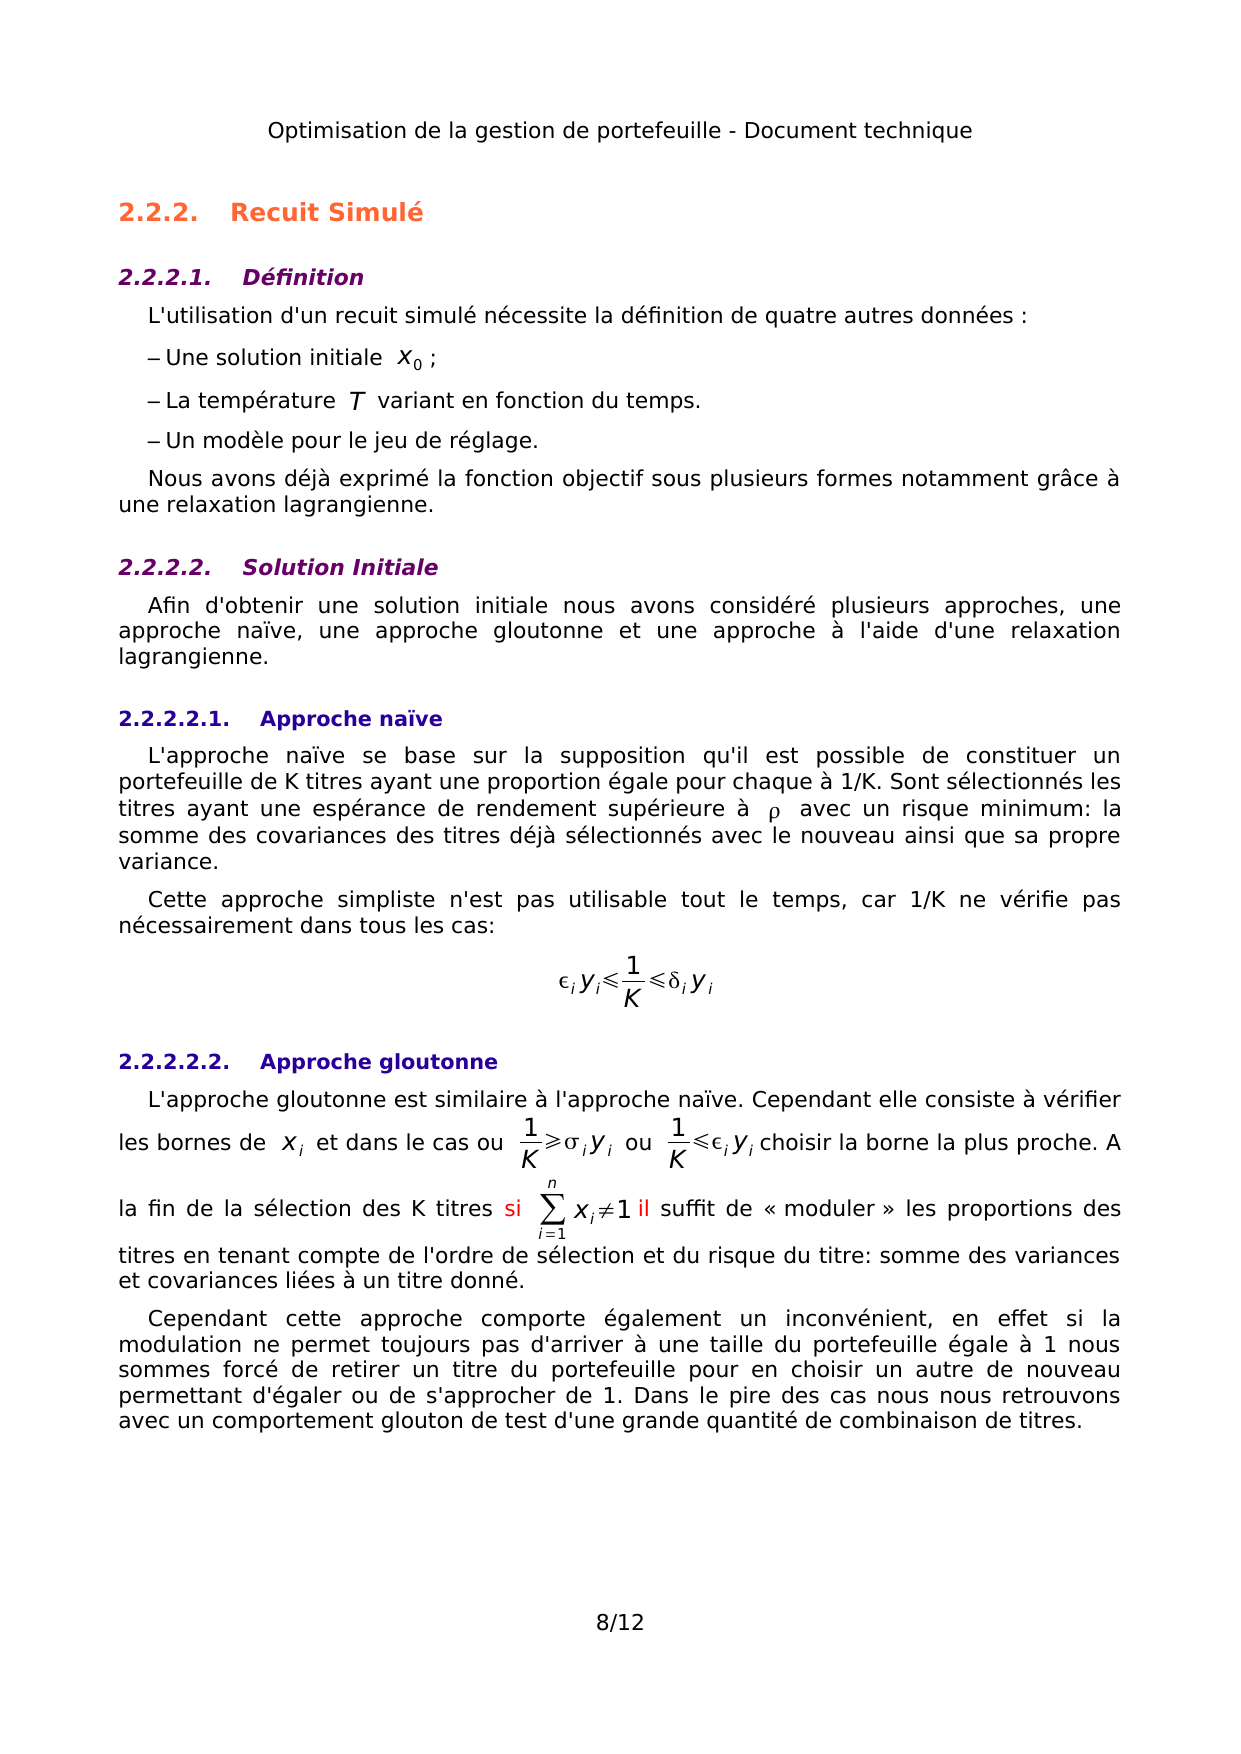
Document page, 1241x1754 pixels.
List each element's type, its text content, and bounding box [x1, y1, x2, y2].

text Nous avons déjà exprimé la fonction objectif sous plusieurs formes notamment grâce à une relaxation lagrangienne. [118, 466, 1122, 517]
text Cette approche simpliste n'est pas utilisable tout le temps, car 1/K ne vérifie pas nécessairement dans tous les cas: [118, 887, 1122, 938]
subtitle Recuit Simulé [118, 198, 1122, 227]
subtitle Définition [118, 265, 1122, 290]
text Cependant cette approche comporte également un inconvénient, en effet si la modulation ne permet toujours pas d'arriver à une taille du portefeuille égale à 1 nous sommes forcé de retirer un titre du portefeuille pour en choisir un autre de nouveau permettant d'égaler ou de s'approcher de 1. Dans le pire des cas nous nous retrouvons avec un comportement glouton de test d'une grande quantité de combinaison de titres. [118, 1307, 1122, 1434]
text Afin d'obtenir une solution initiale nous avons considéré plusieurs approches, une approche naïve, une approche gloutonne et une approche à l'aide d'une relaxation lagrangienne. [118, 593, 1122, 669]
list Une solution initiale ; [118, 341, 1122, 374]
subtitle Approche naïve [118, 707, 1122, 731]
list La température variant en fonction du temps. [118, 387, 1122, 416]
subtitle Approche gloutonne [118, 1050, 1122, 1074]
text L'utilisation d'un recuit simulé nécessite la définition de quatre autres données : [118, 303, 1122, 328]
list Un modèle pour le jeu de réglage. [118, 428, 1122, 454]
text L'approche gloutonne est similaire à l'approche naïve. Cependant elle consiste à vérifier les bornes de et dans le cas ou ou choisir la borne la plus proche. A la fin de la sélection des K titres si il suffit de « moduler » les proportions des titres en tenant compte de l'ordre de sélection et du risque du titre: somme des variances et covariances liées à un titre donné. [118, 1087, 1122, 1294]
subtitle Solution Initiale [118, 555, 1122, 580]
text L'approche naïve se base sur la supposition qu'il est possible de constituer un portefeuille de K titres ayant une proportion égale pour chaque à 1/K. Sont sélectionnés les titres ayant une espérance de rendement supérieure à avec un risque minimum: la somme des covariances des titres déjà sélectionnés avec le nouveau ainsi que sa propre variance. [118, 743, 1122, 875]
